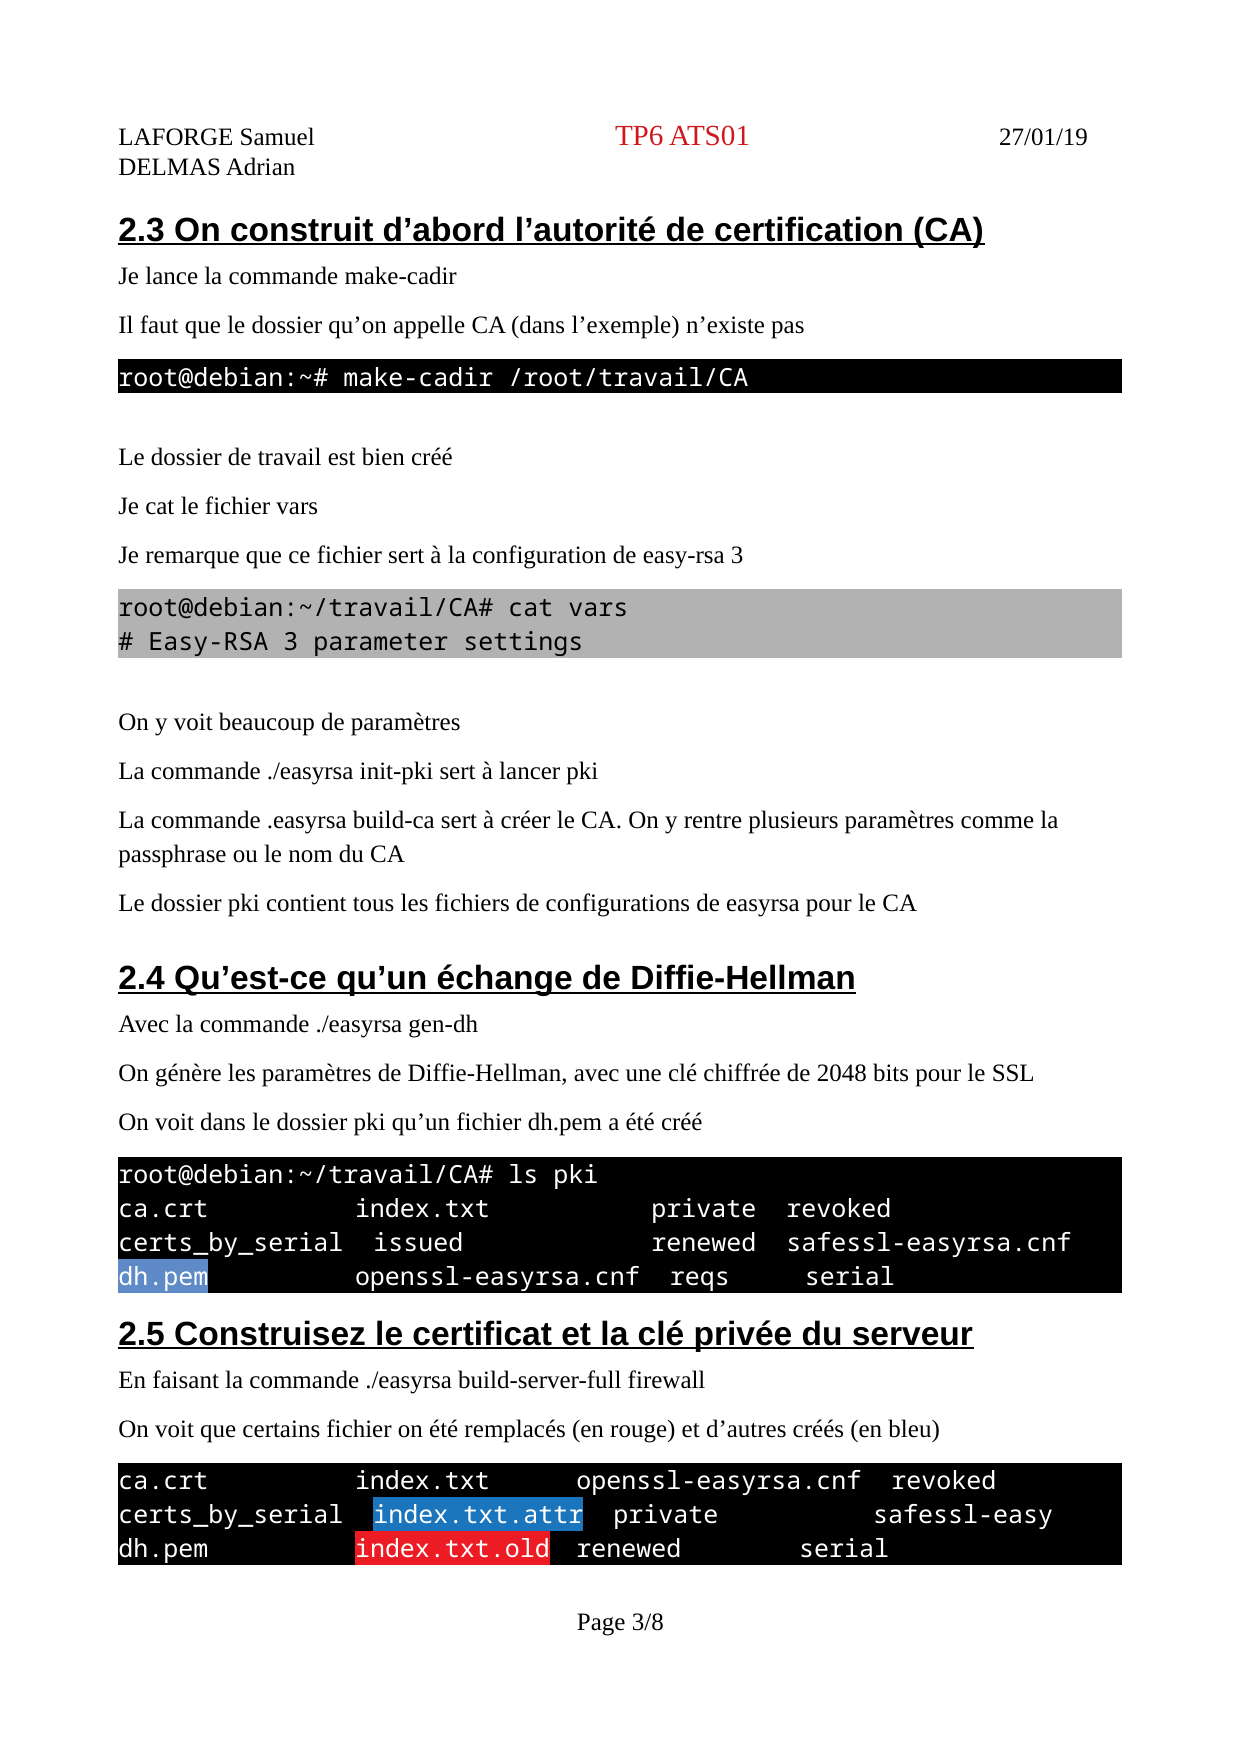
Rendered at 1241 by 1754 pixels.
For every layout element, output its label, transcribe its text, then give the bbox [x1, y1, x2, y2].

text Je lance la commande make-cadir [118, 261, 1122, 290]
text certs_by_serial issued renewed safessl-easyrsa.cnf [118, 1225, 1122, 1259]
text En faisant la commande ./easyrsa build-server-full firewall [118, 1365, 1122, 1393]
text Il faut que le dossier qu’on appelle CA (dans l’exemple) n’existe pas [118, 310, 1122, 339]
text Je cat le fichier vars [118, 491, 1122, 520]
text dh.pem index.txt.old renewed serial [118, 1531, 1122, 1565]
text La commande .easyrsa build-ca sert à créer le CA. On y rentre plusieurs paramètres comme la passphrase ou le nom du CA [118, 805, 1122, 868]
text La commande ./easyrsa init-pki sert à lancer pki [118, 756, 1122, 784]
text Avec la commande ./easyrsa gen-dh [118, 1009, 1122, 1038]
text Je remarque que ce fichier sert à la configuration de easy-rsa 3 [118, 540, 1122, 569]
subtitle 2.3 On construit d’abord l’autorité de certification (CA) [118, 210, 1122, 248]
text ca.crt index.txt private revoked [118, 1191, 1122, 1225]
text # Easy-RSA 3 parameter settings [118, 623, 1122, 658]
subtitle 2.4 Qu’est-ce qu’un échange de Diffie-Hellman [118, 958, 1122, 997]
text On génère les paramètres de Diffie-Hellman, avec une clé chiffrée de 2048 bits pour le SSL [118, 1058, 1122, 1087]
text ca.crt index.txt openssl-easyrsa.cnf revoked [118, 1463, 1122, 1497]
text On y voit beaucoup de paramètres [118, 707, 1122, 735]
text On voit que certains fichier on été remplacés (en rouge) et d’autres créés (en bleu) [118, 1414, 1122, 1443]
text Le dossier pki contient tous les fichiers de configurations de easyrsa pour le CA [118, 888, 1122, 917]
text root@debian:~# make-cadir /root/travail/CA [118, 359, 1122, 393]
text On voit dans le dossier pki qu’un fichier dh.pem a été créé [118, 1107, 1122, 1136]
text dh.pem openssl-easyrsa.cnf reqs serial [118, 1259, 1122, 1293]
text root@debian:~/travail/CA# cat vars [118, 589, 1122, 623]
text root@debian:~/travail/CA# ls pki [118, 1157, 1122, 1191]
text Le dossier de travail est bien créé [118, 442, 1122, 471]
text certs_by_serial index.txt.attr private safessl-easy [118, 1497, 1122, 1531]
subtitle 2.5 Construisez le certificat et la clé privée du serveur [118, 1314, 1122, 1352]
